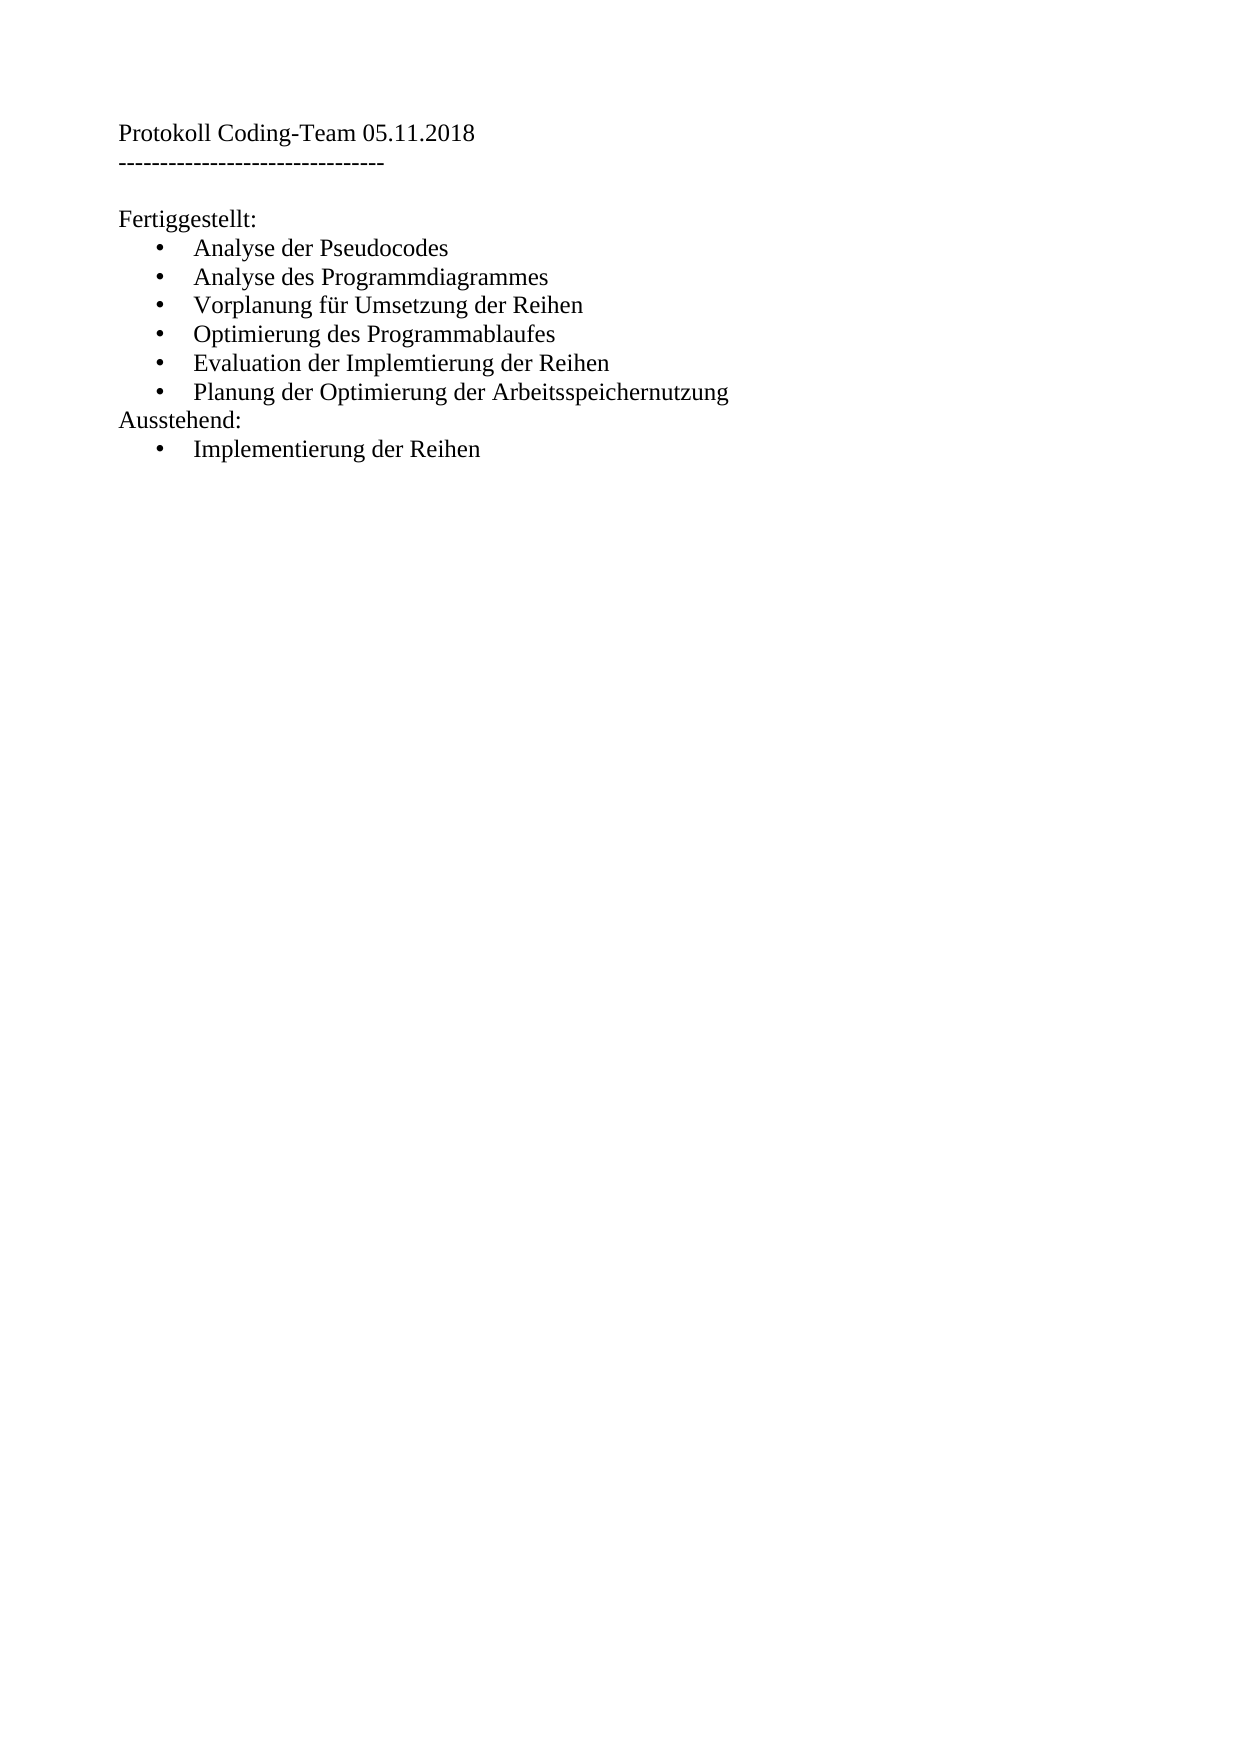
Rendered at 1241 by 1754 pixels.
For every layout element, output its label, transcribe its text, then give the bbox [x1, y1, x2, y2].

text Ausstehend: [118, 406, 1122, 434]
list Planung der Optimierung der Arbeitsspeichernutzung [156, 377, 1122, 406]
list Vorplanung für Umsetzung der Reihen [156, 291, 1122, 319]
list Analyse des Programmdiagrammes [156, 262, 1122, 291]
list Evaluation der Implemtierung der Reihen [156, 348, 1122, 377]
list Optimierung des Programmablaufes [156, 319, 1122, 348]
list Analyse der Pseudocodes [156, 233, 1122, 262]
list Implementierung der Reihen [156, 434, 1122, 492]
text Protokoll Coding-Team 05.11.2018 -------------------------------- [118, 118, 1122, 204]
text Fertiggestellt: [118, 204, 1122, 233]
